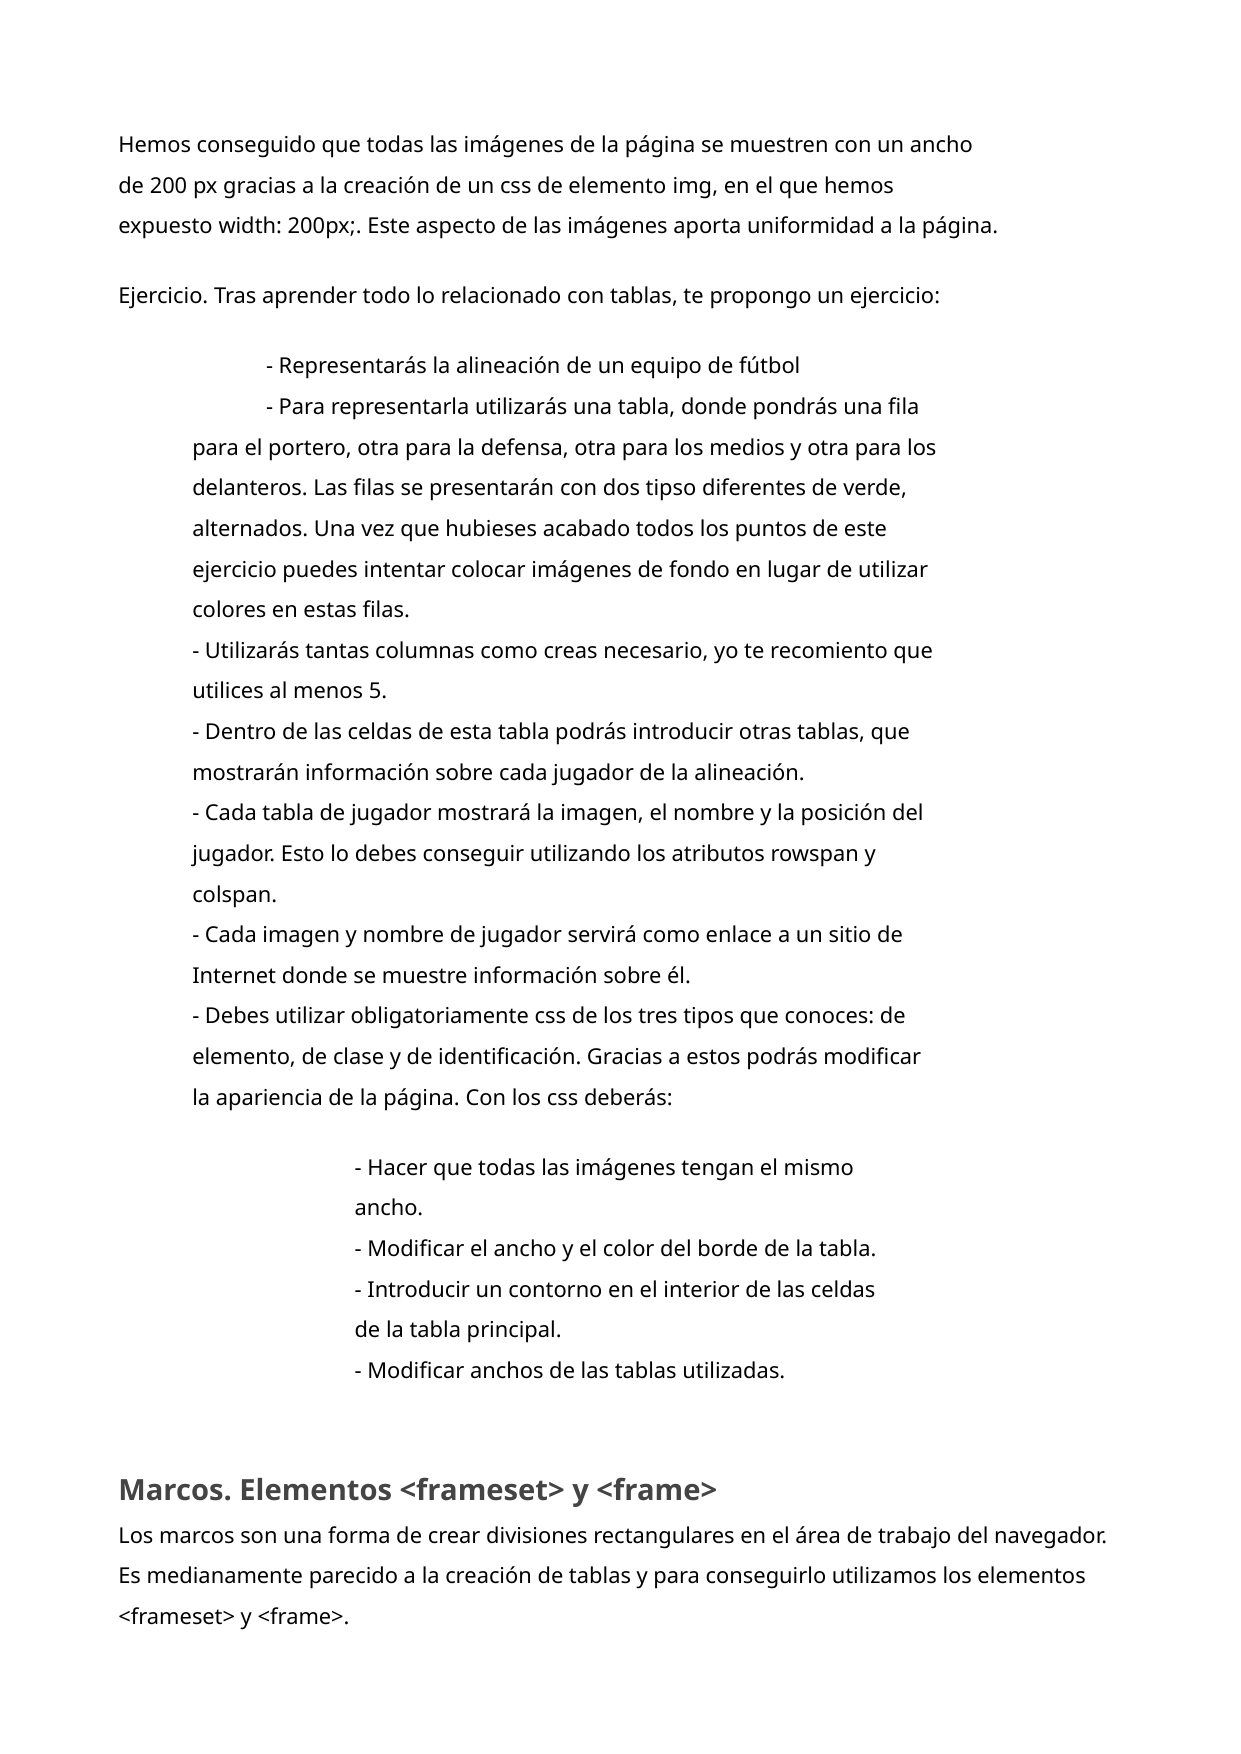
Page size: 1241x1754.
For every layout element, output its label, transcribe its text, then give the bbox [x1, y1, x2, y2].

subtitle Marcos. Elementos <frameset> y <frame> [118, 1469, 1122, 1509]
text Ejercicio. Tras aprender todo lo relacionado con tablas, te propongo un ejercicio: [118, 269, 1004, 310]
text - Representarás la alineación de un equipo de fútbol - Para representarla utilizarás una tabla, donde pondrás una fila para el portero, otra para la defensa, otra para los medios y otra para los delanteros. Las filas se presentarán con dos tipso diferentes de verde, alternados. Una vez que hubieses acabado todos los puntos de este ejercicio puedes intentar colocar imágenes de fondo en lugar de utilizar colores en estas filas. - Utilizarás tantas columnas como creas necesario, yo te recomiento que utilices al menos 5. - Dentro de las celdas de esta tabla podrás introducir otras tablas, que mostrarán información sobre cada jugador de la alineación. - Cada tabla de jugador mostrará la imagen, el nombre y la posición del jugador. Esto lo debes conseguir utilizando los atributos rowspan y colspan. - Cada imagen y nombre de jugador servirá como enlace a un sitio de Internet donde se muestre información sobre él. - Debes utilizar obligatoriamente css de los tres tipos que conoces: de elemento, de clase y de identificación. Gracias a estos podrás modificar la apariencia de la página. Con los css deberás: [192, 339, 945, 1111]
text Hemos conseguido que todas las imágenes de la página se muestren con un ancho de 200 px gracias a la creación de un css de elemento img, en el que hemos expuesto width: 200px;. Este aspecto de las imágenes aporta uniformidad a la página. [118, 118, 1004, 240]
text - Hacer que todas las imágenes tengan el mismo ancho. - Modificar el ancho y el color del borde de la tabla. - Introducir un contorno en el interior de las celdas de la tabla principal. - Modificar anchos de las tablas utilizadas. [354, 1141, 886, 1385]
text Los marcos son una forma de crear divisiones rectangulares en el área de trabajo del navegador. Es medianamente parecido a la creación de tablas y para conseguirlo utilizamos los elementos <frameset> y <frame>. [118, 1509, 1122, 1631]
